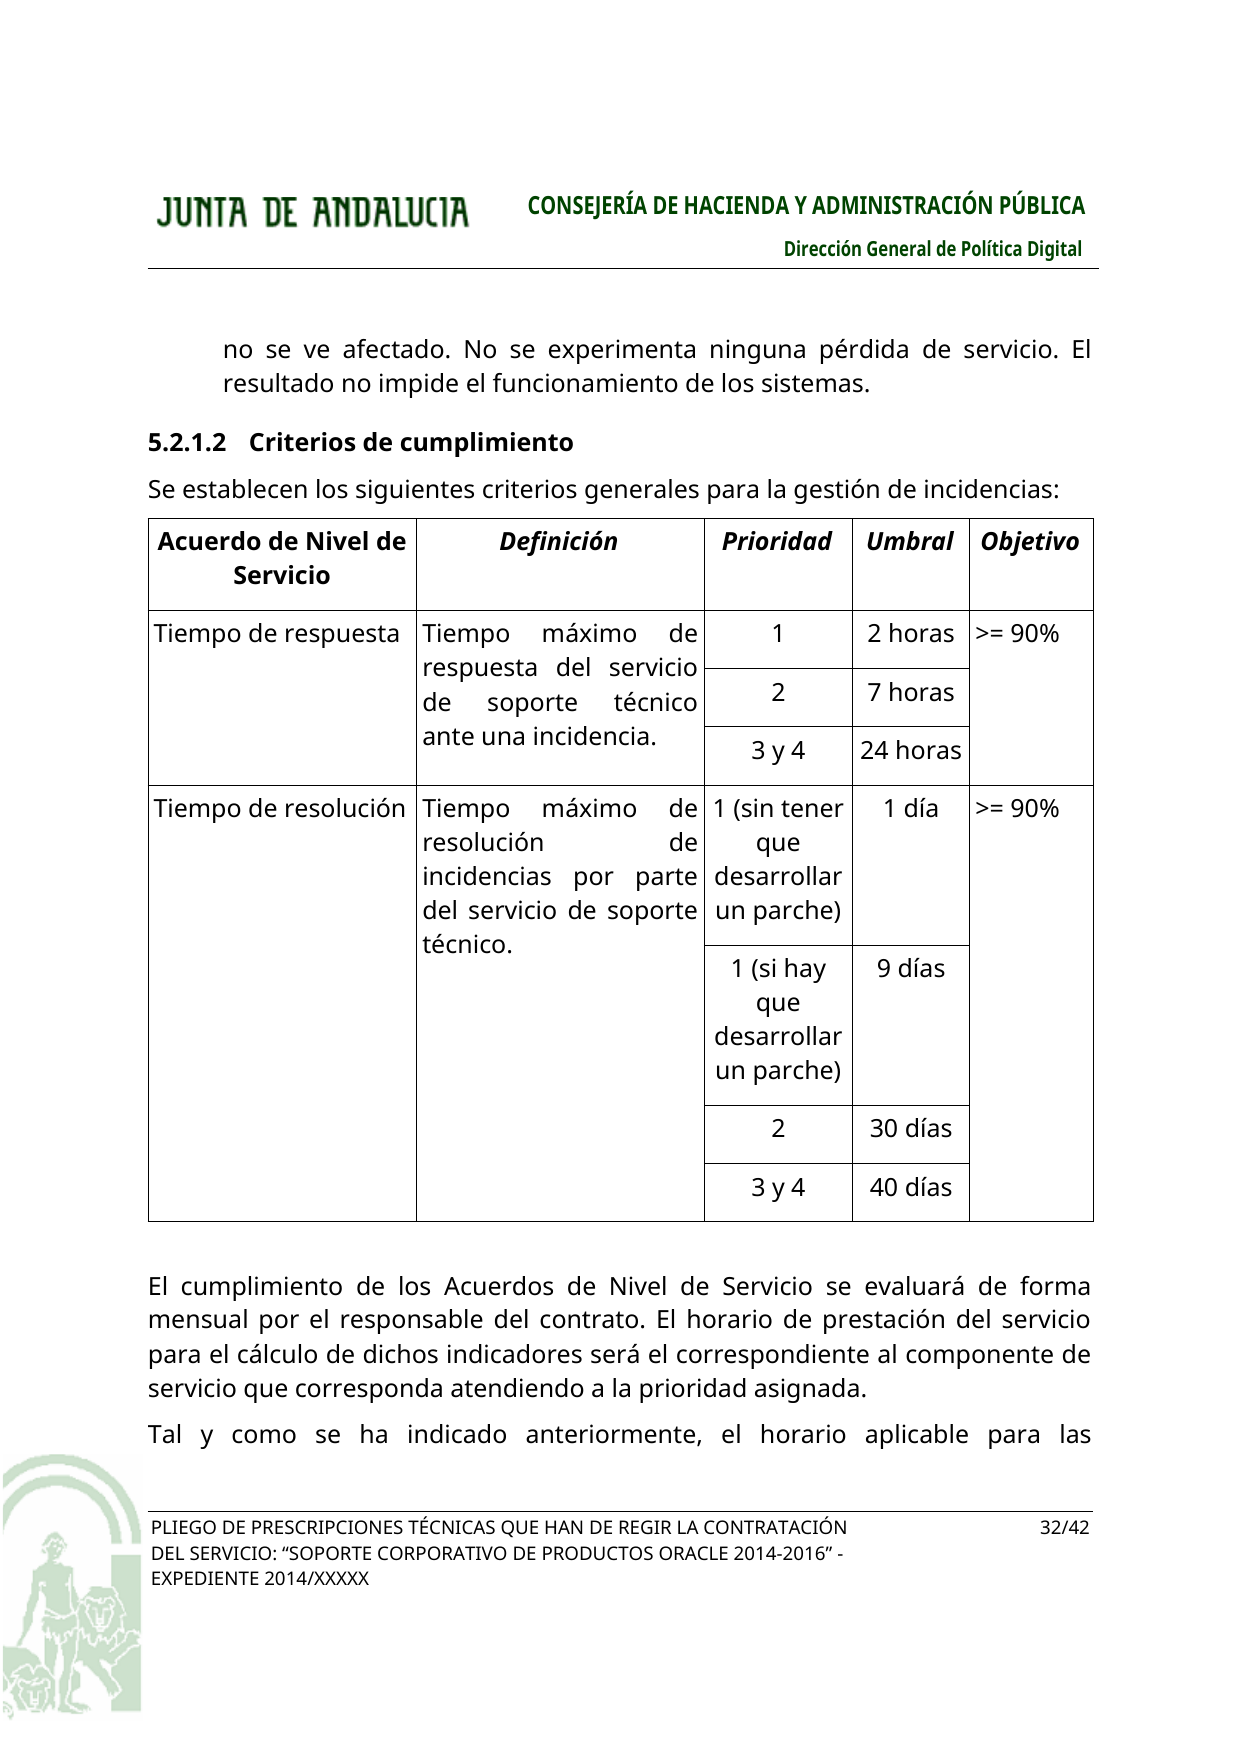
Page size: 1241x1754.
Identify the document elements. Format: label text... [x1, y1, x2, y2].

table_cell Tiempo máximo de respuesta del servicio de soporte técnico ante una incidencia. [417, 611, 704, 784]
table_cell Tiempo de respuesta [149, 611, 416, 784]
picture [2, 1454, 144, 1722]
table_cell 1 (sin tener que desarrollar un parche) [705, 786, 852, 945]
table_cell 30 días [853, 1106, 969, 1163]
table_header Acuerdo de Nivel de Servicio [149, 519, 416, 610]
picture [156, 197, 471, 229]
table_cell 3 y 4 [705, 727, 852, 784]
table_cell 1 día [853, 786, 969, 945]
table_header Objetivo [970, 519, 1093, 610]
table_cell 3 y 4 [705, 1164, 852, 1221]
subtitle Criterios de cumplimiento [148, 425, 1093, 459]
text Se establecen los siguientes criterios generales para la gestión de incidencias: [148, 471, 1093, 506]
table_cell 24 horas [853, 727, 969, 784]
table_cell 9 días [853, 946, 969, 1105]
table_header Definición [417, 519, 704, 610]
text Tal y como se ha indicado anteriormente, el horario aplicable para las [148, 1417, 1093, 1451]
table_cell 1 [705, 611, 852, 668]
table_cell 40 días [853, 1164, 969, 1221]
table_cell 7 horas [853, 669, 969, 726]
table_cell 1 (si hay que desarrollar un parche) [705, 946, 852, 1105]
table_cell 2 [705, 1106, 852, 1163]
table_cell >= 90% [970, 786, 1093, 1221]
table_cell 2 horas [853, 611, 969, 668]
table_cell 2 [705, 669, 852, 726]
table_cell Tiempo máximo de resolución de incidencias por parte del servicio de soporte técnico. [417, 786, 704, 1221]
list no se ve afectado. No se experimenta ninguna pérdida de servicio. El resultado no impide el funcionamiento de los sistemas. [185, 332, 1093, 400]
table_header Prioridad [705, 519, 852, 610]
table_cell >= 90% [970, 611, 1093, 784]
text El cumplimiento de los Acuerdos de Nivel de Servicio se evaluará de forma mensual por el responsable del contrato. El horario de prestación del servicio para el cálculo de dichos indicadores será el correspondiente al componente de servicio que corresponda atendiendo a la prioridad asignada. [148, 1268, 1093, 1404]
table_cell Tiempo de resolución [149, 786, 416, 1221]
table_header Umbral [853, 519, 969, 610]
